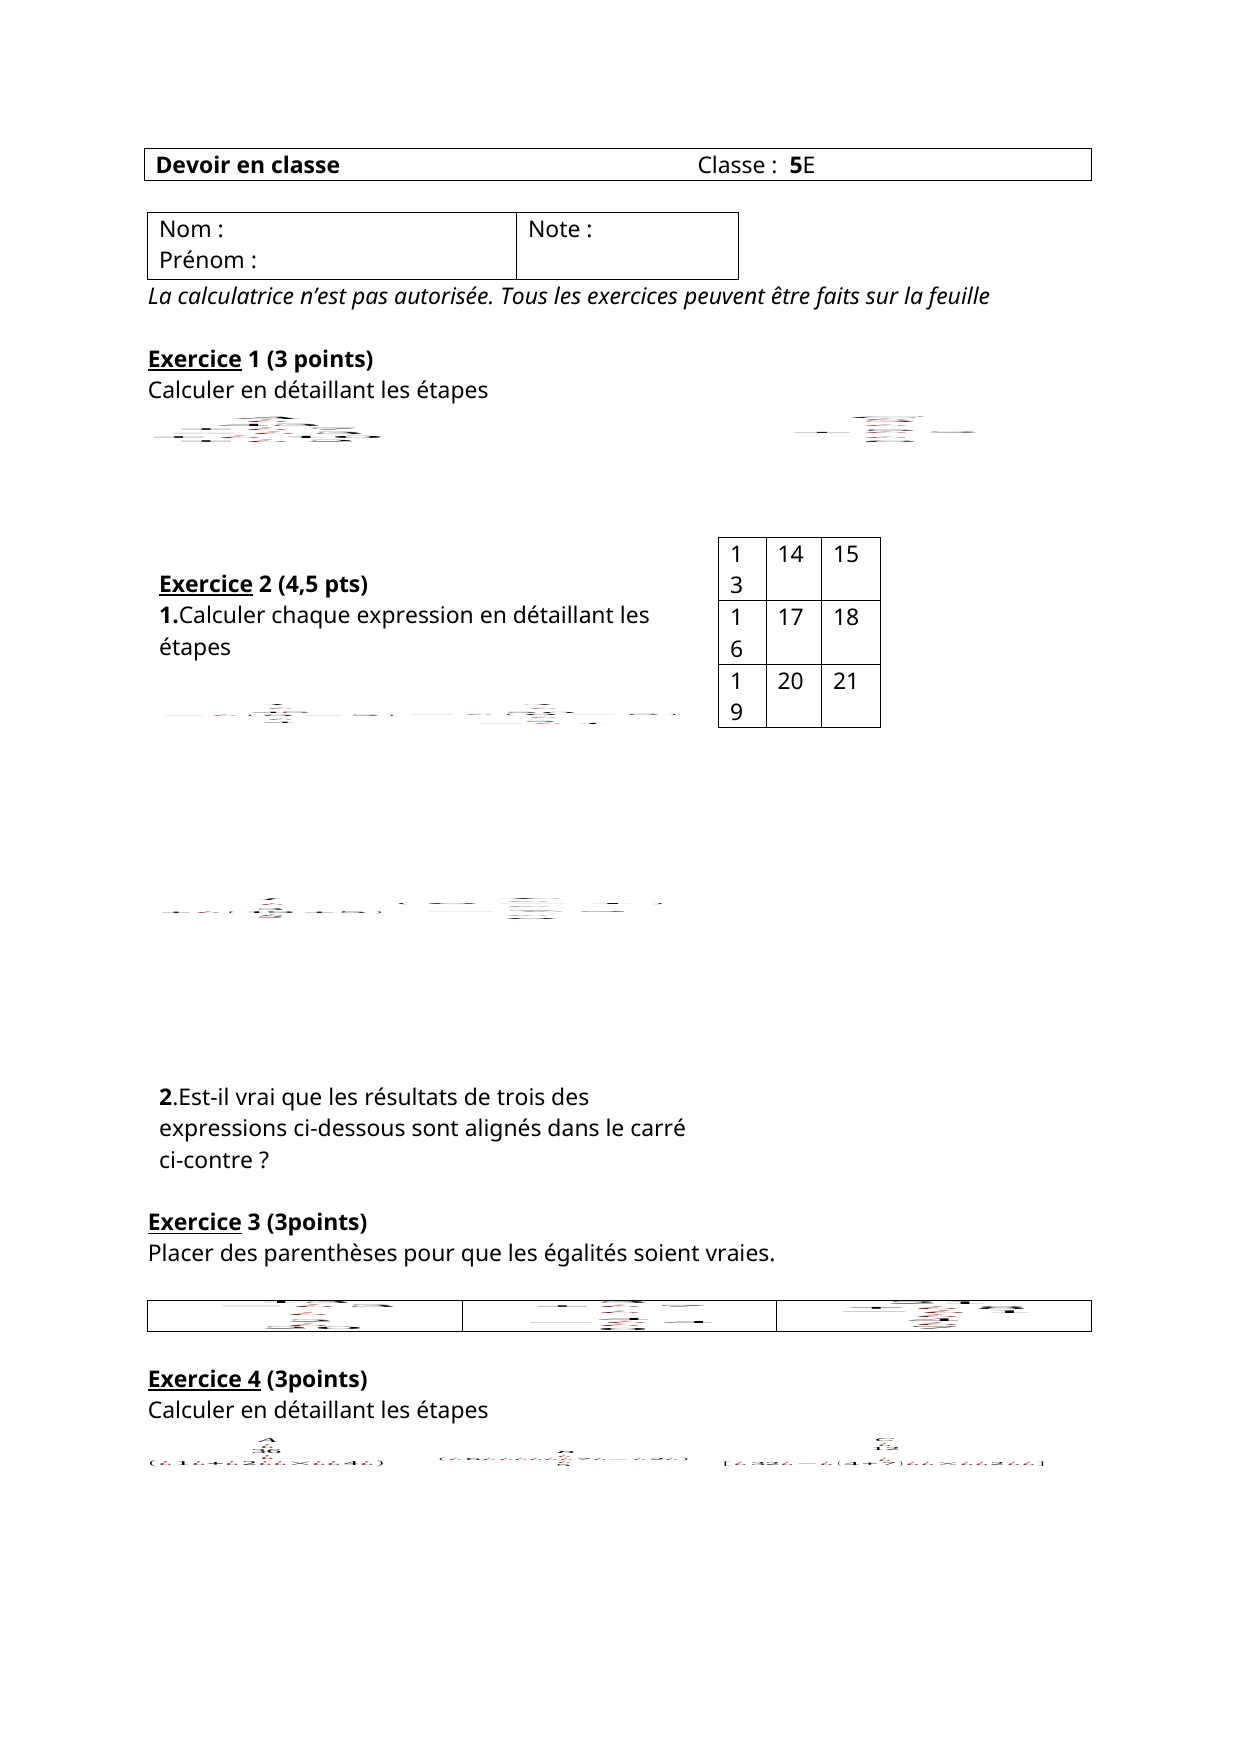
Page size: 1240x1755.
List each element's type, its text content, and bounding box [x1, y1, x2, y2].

text Exercice 1 (3 points) [148, 343, 1092, 374]
text Exercice 3 (3points) [148, 1206, 1092, 1237]
table_cell 20 [767, 665, 821, 727]
table_cell 18 [822, 601, 880, 664]
table_header Nom : Prénom : [148, 213, 516, 279]
table_header 13 [719, 538, 766, 600]
text Exercice 4 (3points) [148, 1363, 1092, 1394]
table_cell 19 [719, 665, 766, 727]
table_header [148, 1301, 462, 1331]
text Calculer en détaillant les étapes [148, 1394, 1092, 1425]
table_cell 16 [719, 601, 766, 664]
table_header 15 [822, 538, 880, 600]
table_header Exercice 2 (4,5 pts) 1.Calculer chaque expression en détaillant les étapes 2.Est-il vrai que les résultats de trois des expressions ci-dessous sont alignés dans le carré ci-contre ? [148, 537, 707, 1206]
table_header [777, 1301, 1091, 1331]
text Calculer en détaillant les étapes [148, 374, 1092, 405]
table_header Devoir en classe Classe : 5E [145, 149, 1091, 180]
table_cell 17 [767, 601, 821, 664]
table_header Note : [517, 213, 738, 279]
table_header [463, 1301, 776, 1331]
text La calculatrice n’est pas autorisée. Tous les exercices peuvent être faits sur la feuille [148, 280, 1092, 311]
table_header 14 [767, 538, 821, 600]
table_header [708, 537, 1091, 1206]
text Placer des parenthèses pour que les égalités soient vraies. [148, 1237, 1092, 1268]
table_cell 21 [822, 665, 880, 727]
